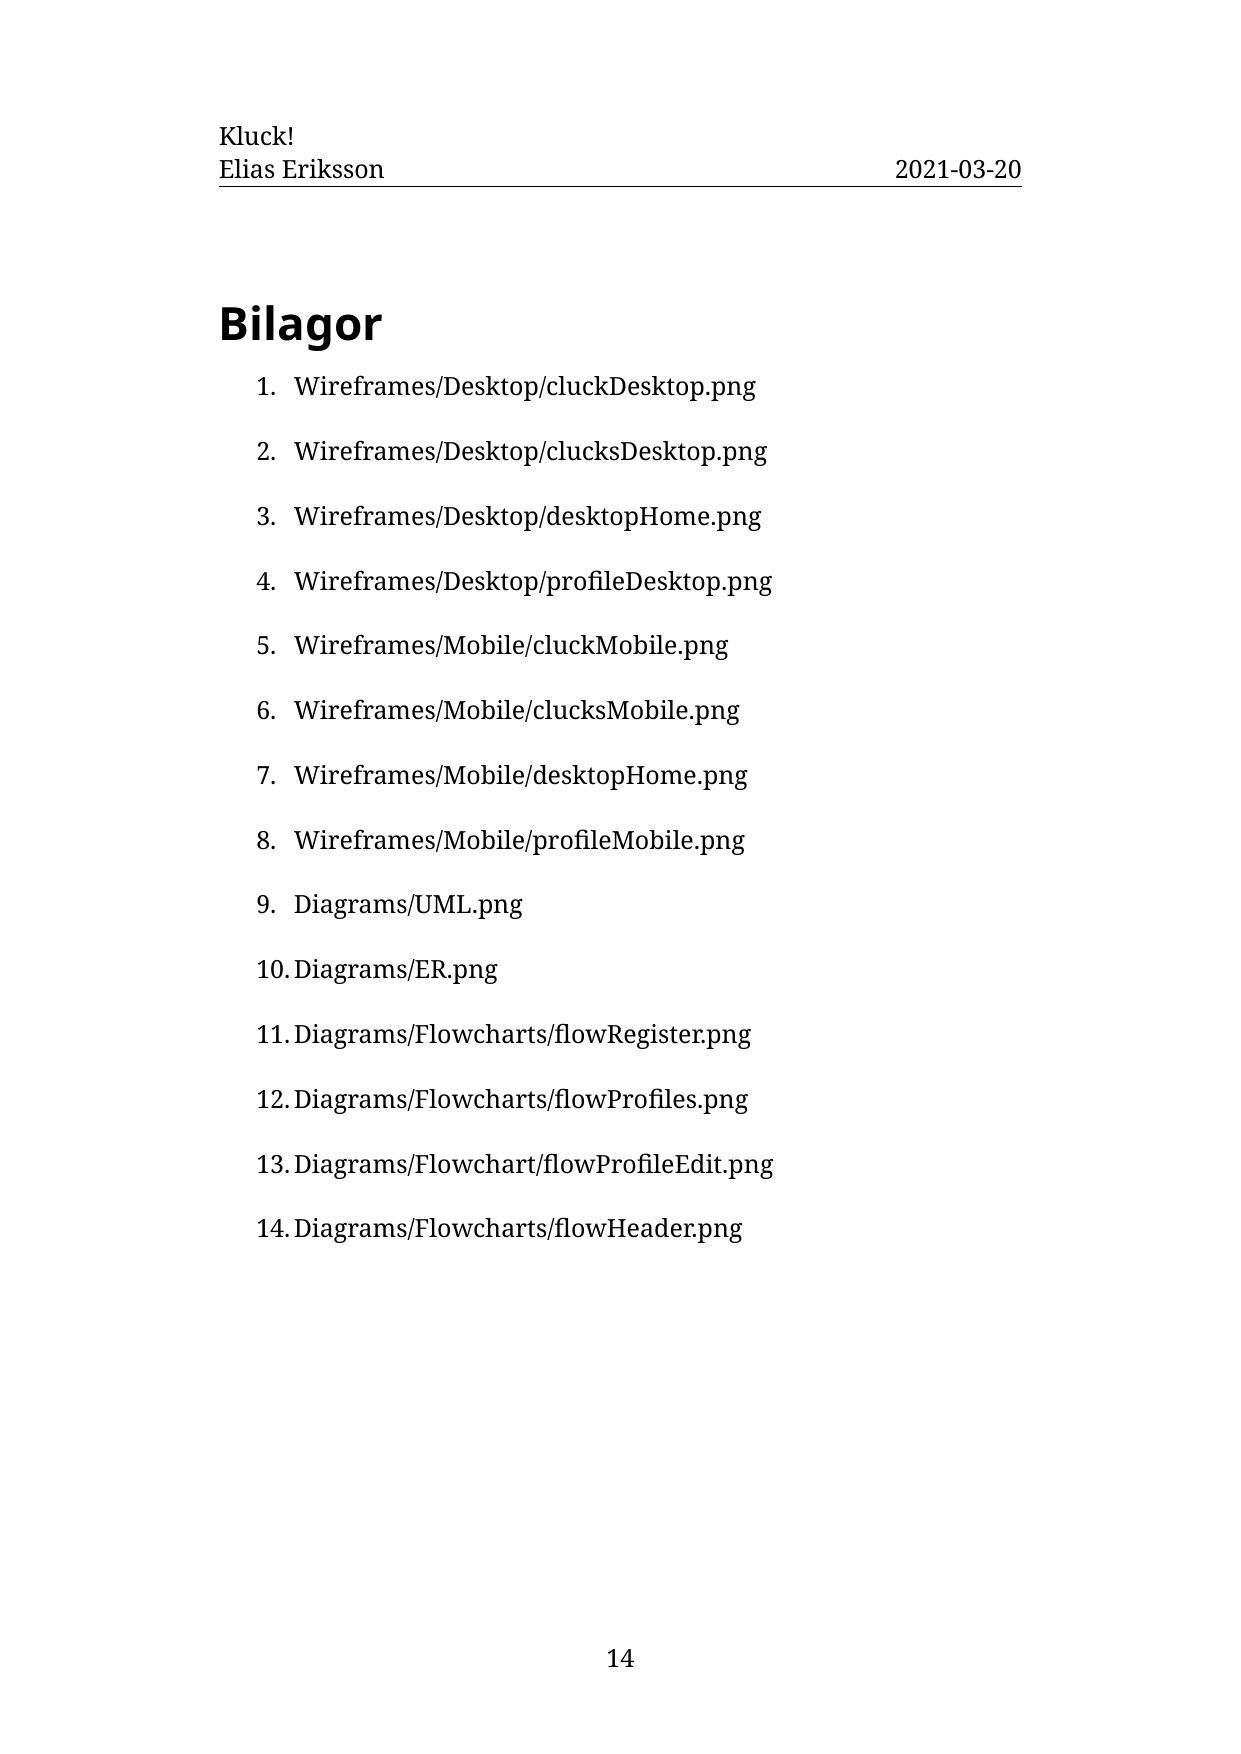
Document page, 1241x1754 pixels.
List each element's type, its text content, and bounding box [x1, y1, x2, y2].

list Wireframes/Mobile/cluckMobile.png [256, 628, 1022, 662]
list Wireframes/Desktop/clucksDesktop.png [256, 433, 1022, 468]
list Wireframes/Desktop/profileDesktop.png [256, 563, 1022, 597]
list Diagrams/Flowcharts/flowRegister.png [256, 1017, 1022, 1051]
list Wireframes/Mobile/clucksMobile.png [256, 693, 1022, 727]
list Diagrams/Flowcharts/flowHeader.png [256, 1211, 1022, 1245]
subtitle Bilagor [218, 291, 1022, 353]
list Wireframes/Desktop/cluckDesktop.png [256, 369, 1022, 403]
list Diagrams/Flowchart/flowProfileEdit.png [256, 1146, 1022, 1180]
list Wireframes/Mobile/profileMobile.png [256, 822, 1022, 856]
list Diagrams/Flowcharts/flowProfiles.png [256, 1081, 1022, 1116]
list Wireframes/Mobile/desktopHome.png [256, 757, 1022, 792]
list Diagrams/ER.png [256, 952, 1022, 986]
list Diagrams/UML.png [256, 887, 1022, 921]
list Wireframes/Desktop/desktopHome.png [256, 498, 1022, 532]
